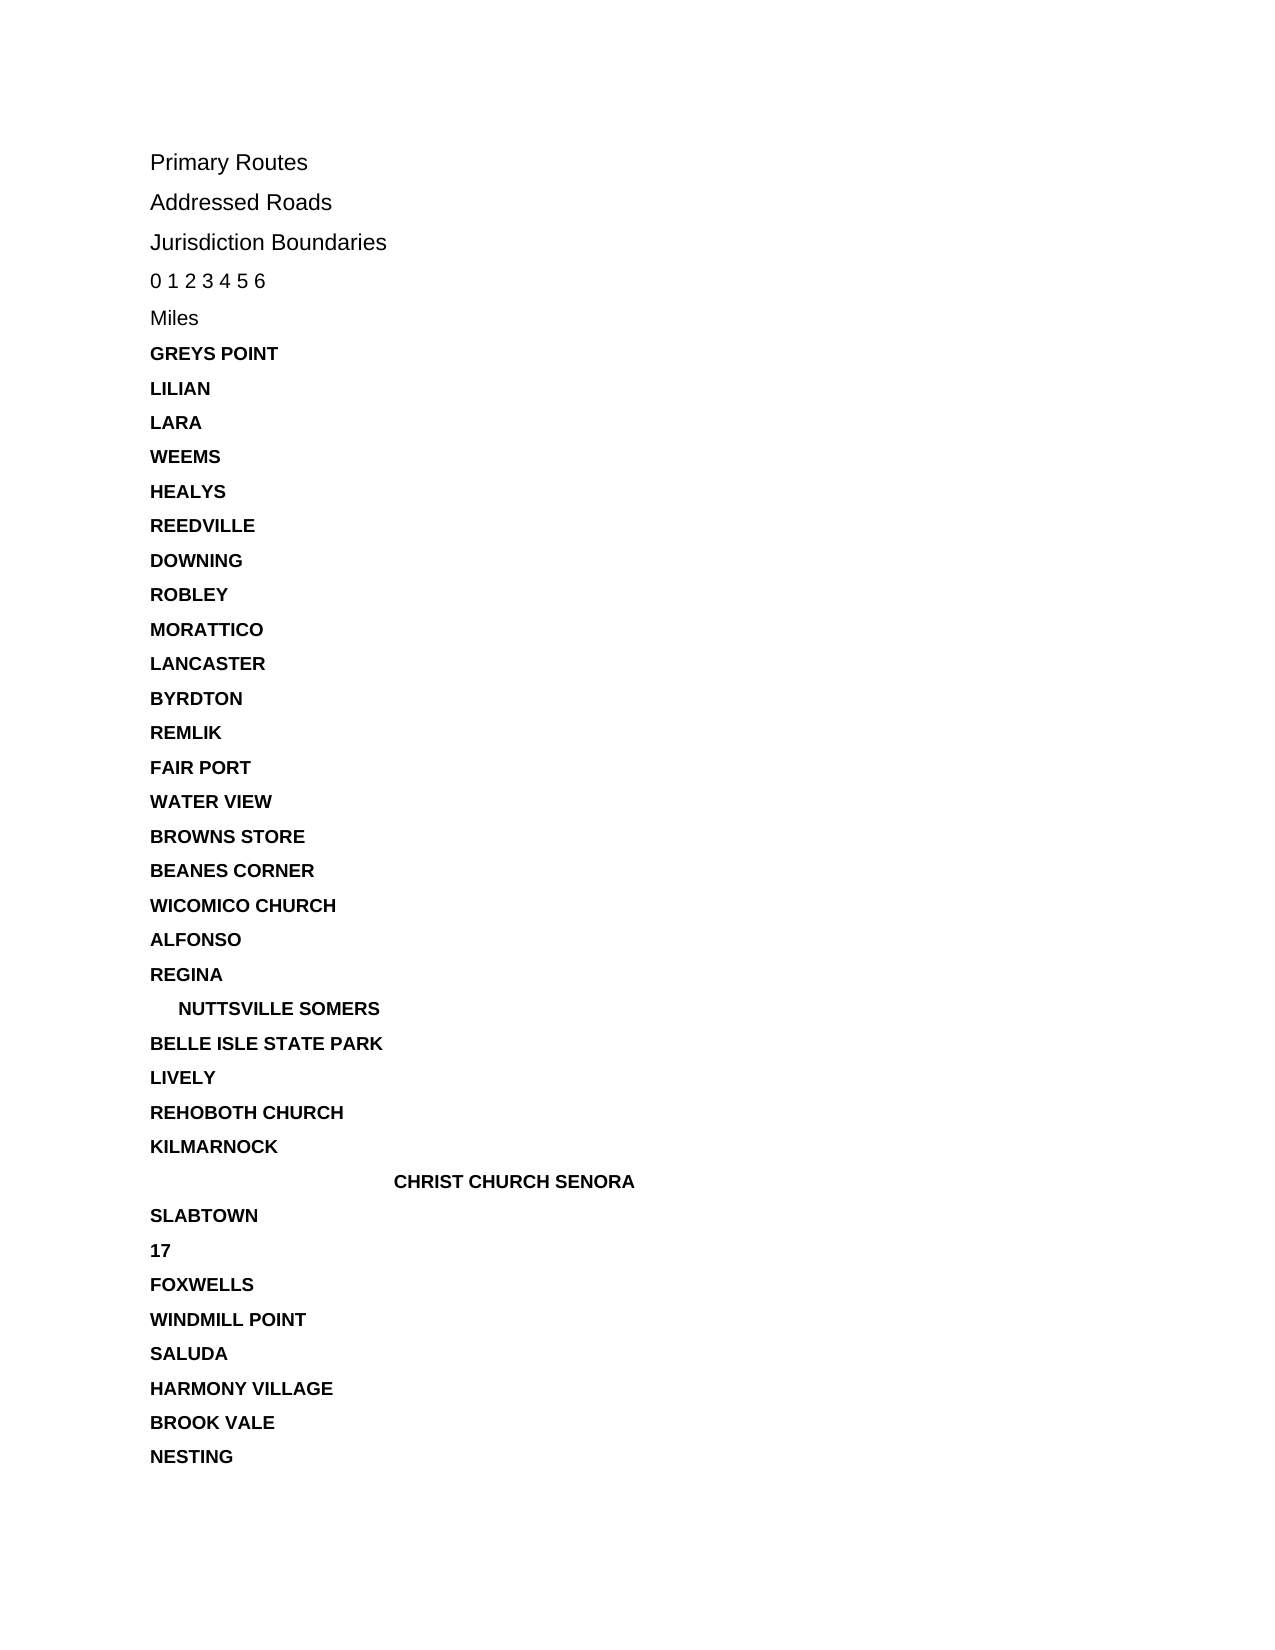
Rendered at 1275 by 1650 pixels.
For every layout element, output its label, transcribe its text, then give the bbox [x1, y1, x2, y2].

text 17 [150, 1240, 1125, 1261]
text CHRIST CHURCH SENORA [150, 1171, 1125, 1192]
text GREYS POINT [150, 343, 1125, 364]
text 0 1 2 3 4 5 6 [150, 269, 1125, 293]
text LIVELY [150, 1068, 1125, 1088]
text BEANES CORNER [150, 861, 1125, 882]
text BROWNS STORE [150, 826, 1125, 847]
text WEEMS [150, 447, 1125, 468]
text HEALYS [150, 481, 1125, 502]
text KILMARNOCK [150, 1137, 1125, 1157]
text WINDMILL POINT [150, 1309, 1125, 1330]
text Primary Routes [150, 150, 1125, 176]
text LILIAN [150, 378, 1125, 399]
text LARA [150, 412, 1125, 433]
text SALUDA [150, 1343, 1125, 1364]
text LANCASTER [150, 654, 1125, 675]
text FOXWELLS [150, 1274, 1125, 1295]
text HARMONY VILLAGE [150, 1378, 1125, 1399]
text ROBLEY [150, 585, 1125, 606]
text FAIR PORT [150, 757, 1125, 778]
text BROOK VALE [150, 1412, 1125, 1433]
text BELLE ISLE STATE PARK [150, 1033, 1125, 1054]
text REMLIK [150, 723, 1125, 744]
text ALFONSO [150, 930, 1125, 951]
text SLABTOWN [150, 1206, 1125, 1226]
text Jurisdiction Boundaries [150, 229, 1125, 255]
text NESTING [150, 1447, 1125, 1468]
text REGINA [150, 964, 1125, 985]
text REHOBOTH CHURCH [150, 1102, 1125, 1123]
text BYRDTON [150, 688, 1125, 709]
text WATER VIEW [150, 792, 1125, 813]
text MORATTICO [150, 619, 1125, 640]
text WICOMICO CHURCH [150, 895, 1125, 916]
text DOWNING [150, 550, 1125, 571]
text Addressed Roads [150, 190, 1125, 215]
text REEDVILLE [150, 516, 1125, 537]
text Miles [150, 306, 1125, 330]
text NUTTSVILLE SOMERS [150, 999, 1125, 1019]
